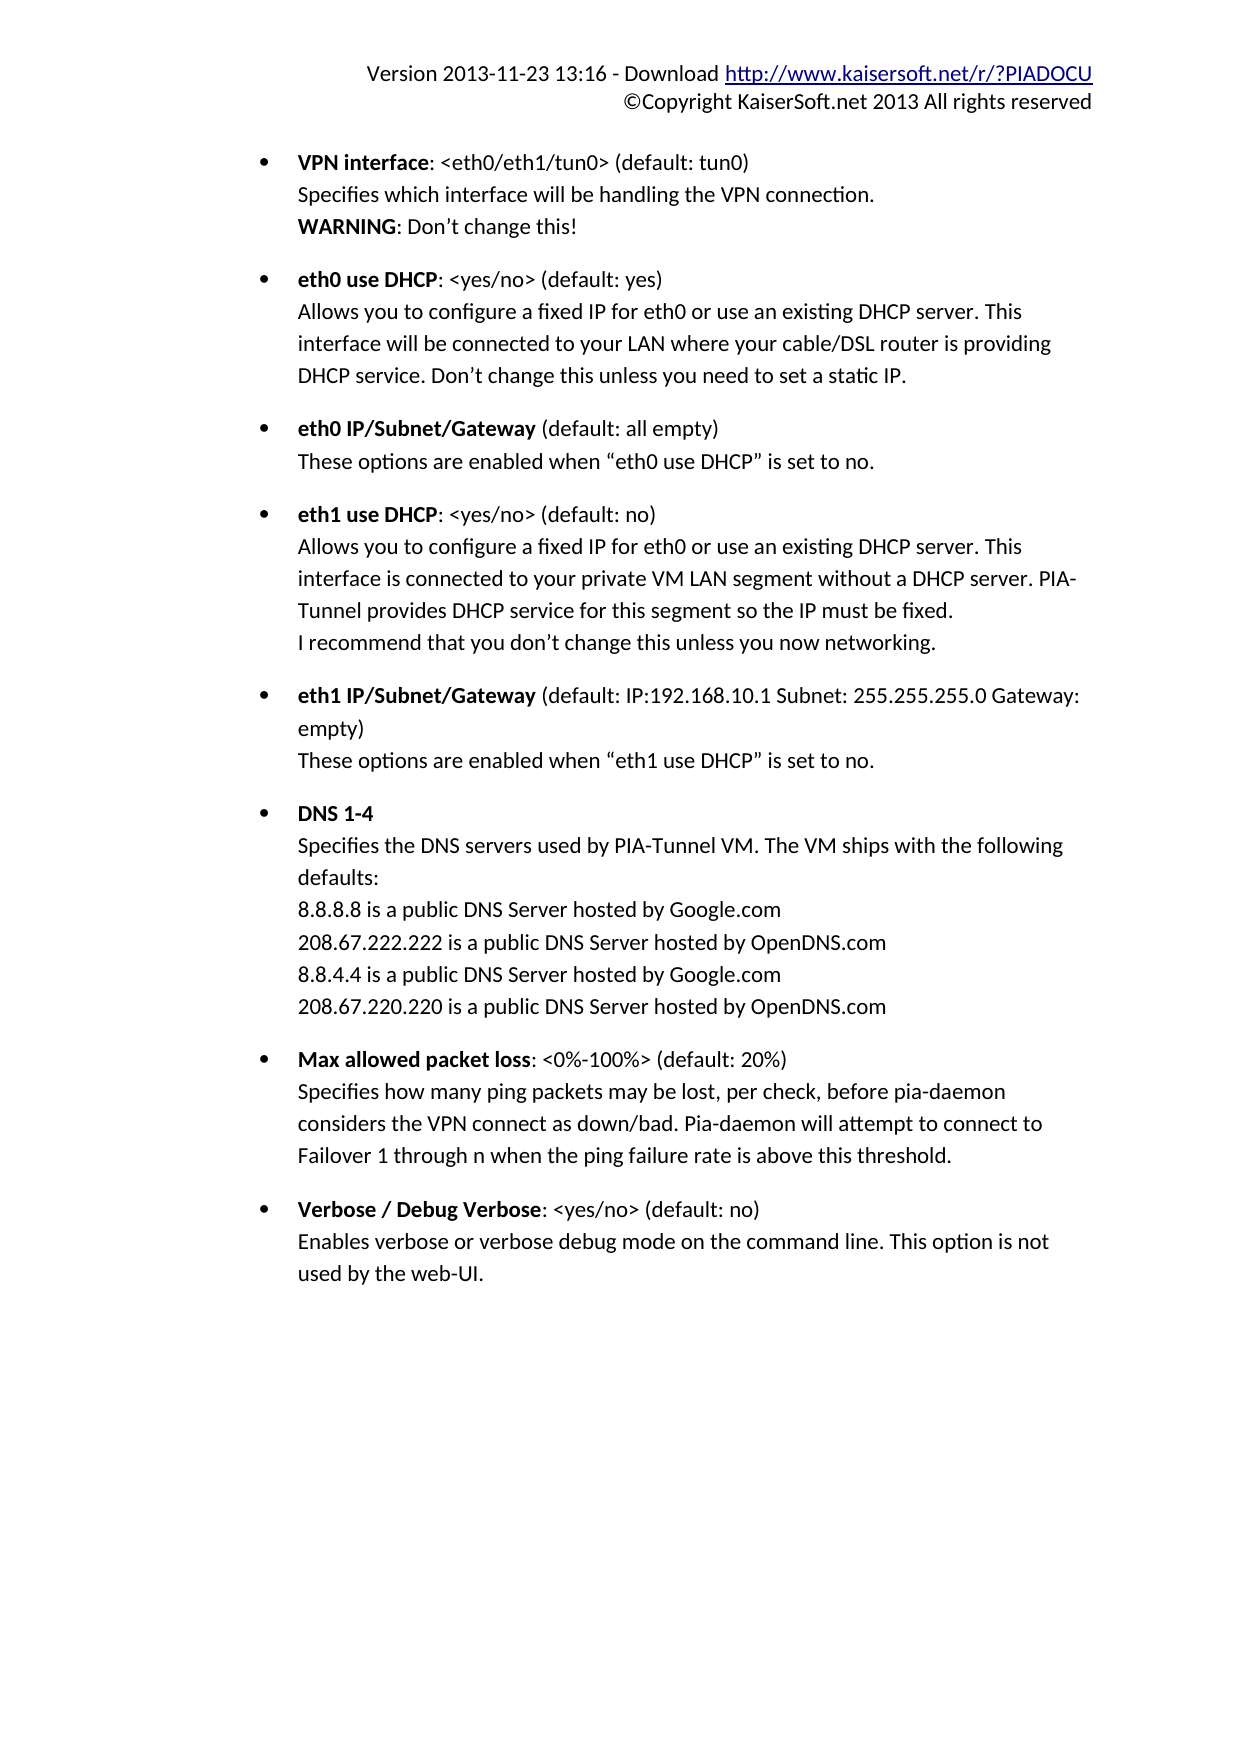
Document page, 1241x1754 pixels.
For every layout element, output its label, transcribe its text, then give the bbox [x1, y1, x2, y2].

list Max allowed packet loss: <0%-100%> (default: 20%) Specifies how many ping packets may be lost, per check, before pia-daemon considers the VPN connect as down/bad. Pia-daemon will attempt to connect to Failover 1 through n when the ping failure rate is above this threshold. [260, 1045, 1093, 1170]
list eth1 use DHCP: <yes/no> (default: no) Allows you to configure a fixed IP for eth0 or use an existing DHCP server. This interface is connected to your private VM LAN segment without a DHCP server. PIA-Tunnel provides DHCP service for this segment so the IP must be fixed. I recommend that you don’t change this unless you now networking. [260, 500, 1093, 657]
list eth0 IP/Subnet/Gateway (default: all empty) These options are enabled when “eth0 use DHCP” is set to no. [260, 414, 1093, 475]
list DNS 1-4 Specifies the DNS servers used by PIA-Tunnel VM. The VM ships with the following defaults: 8.8.8.8 is a public DNS Server hosted by Google.com 208.67.222.222 is a public DNS Server hosted by OpenDNS.com 8.8.4.4 is a public DNS Server hosted by Google.com 208.67.220.220 is a public DNS Server hosted by OpenDNS.com [260, 799, 1093, 1020]
list eth0 use DHCP: <yes/no> (default: yes) Allows you to configure a fixed IP for eth0 or use an existing DHCP server. This interface will be connected to your LAN where your cable/DSL router is providing DHCP service. Don’t change this unless you need to set a static IP. [260, 265, 1093, 389]
list eth1 IP/Subnet/Gateway (default: IP:192.168.10.1 Subnet: 255.255.255.0 Gateway: empty) These options are enabled when “eth1 use DHCP” is set to no. [260, 682, 1093, 774]
list Verbose / Debug Verbose: <yes/no> (default: no) Enables verbose or verbose debug mode on the command line. This option is not used by the web-UI. [260, 1195, 1093, 1287]
list VPN interface: <eth0/eth1/tun0> (default: tun0) Specifies which interface will be handling the VPN connection. WARNING: Don’t change this! [260, 148, 1093, 240]
